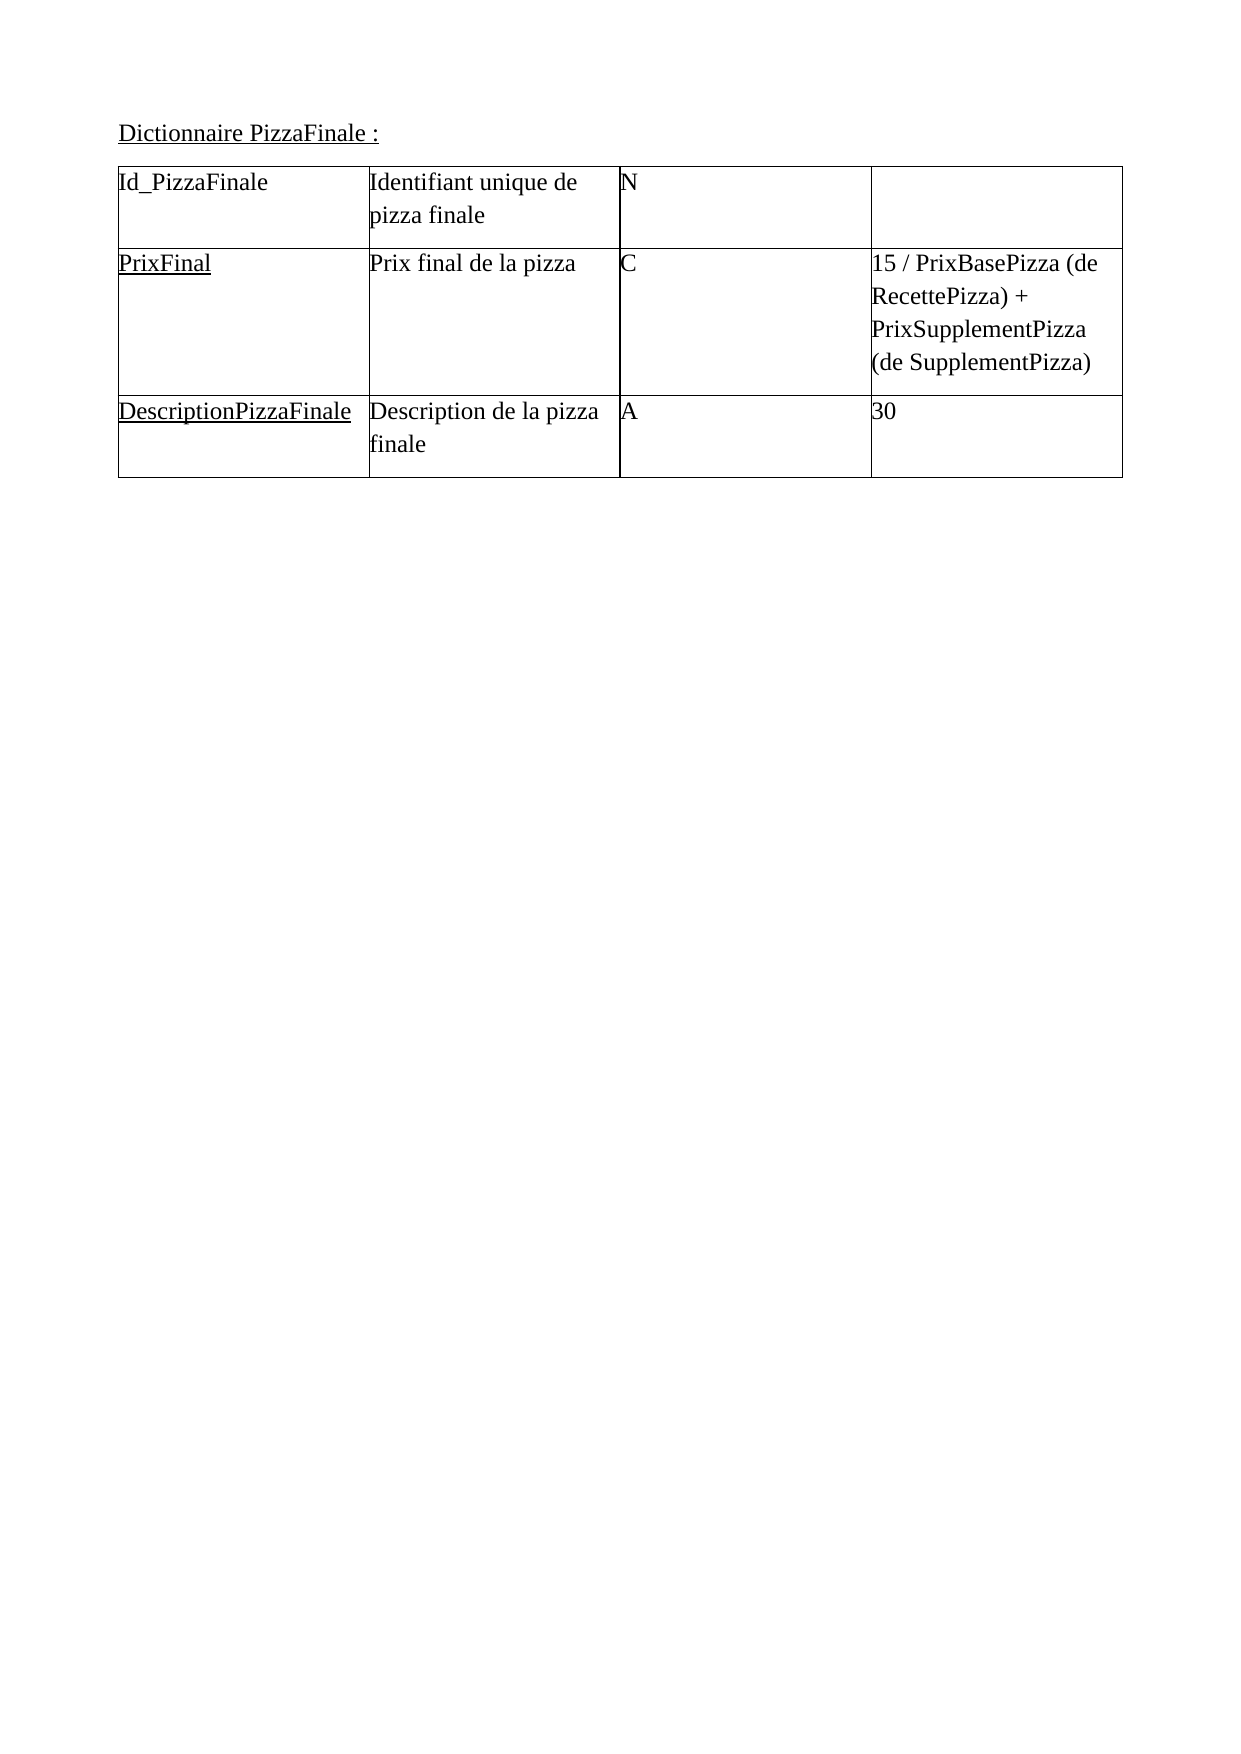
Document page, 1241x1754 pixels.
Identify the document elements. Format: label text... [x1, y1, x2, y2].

table_header N [621, 167, 871, 247]
table_header Id_PizzaFinale [119, 167, 369, 247]
table_cell 15 / PrixBasePizza (de RecettePizza) + PrixSupplementPizza (de SupplementPizza) [872, 249, 1122, 395]
text Dictionnaire PizzaFinale : [118, 118, 1122, 147]
table_cell C [621, 249, 871, 395]
table_cell DescriptionPizzaFinale [119, 396, 369, 477]
table_cell Prix final de la pizza [370, 249, 619, 395]
table_cell Description de la pizza finale [370, 396, 619, 477]
table_header [872, 167, 1122, 247]
table_cell A [621, 396, 871, 477]
table_header Identifiant unique de pizza finale [370, 167, 619, 247]
table_cell 30 [872, 396, 1122, 477]
table_cell PrixFinal [119, 249, 369, 395]
